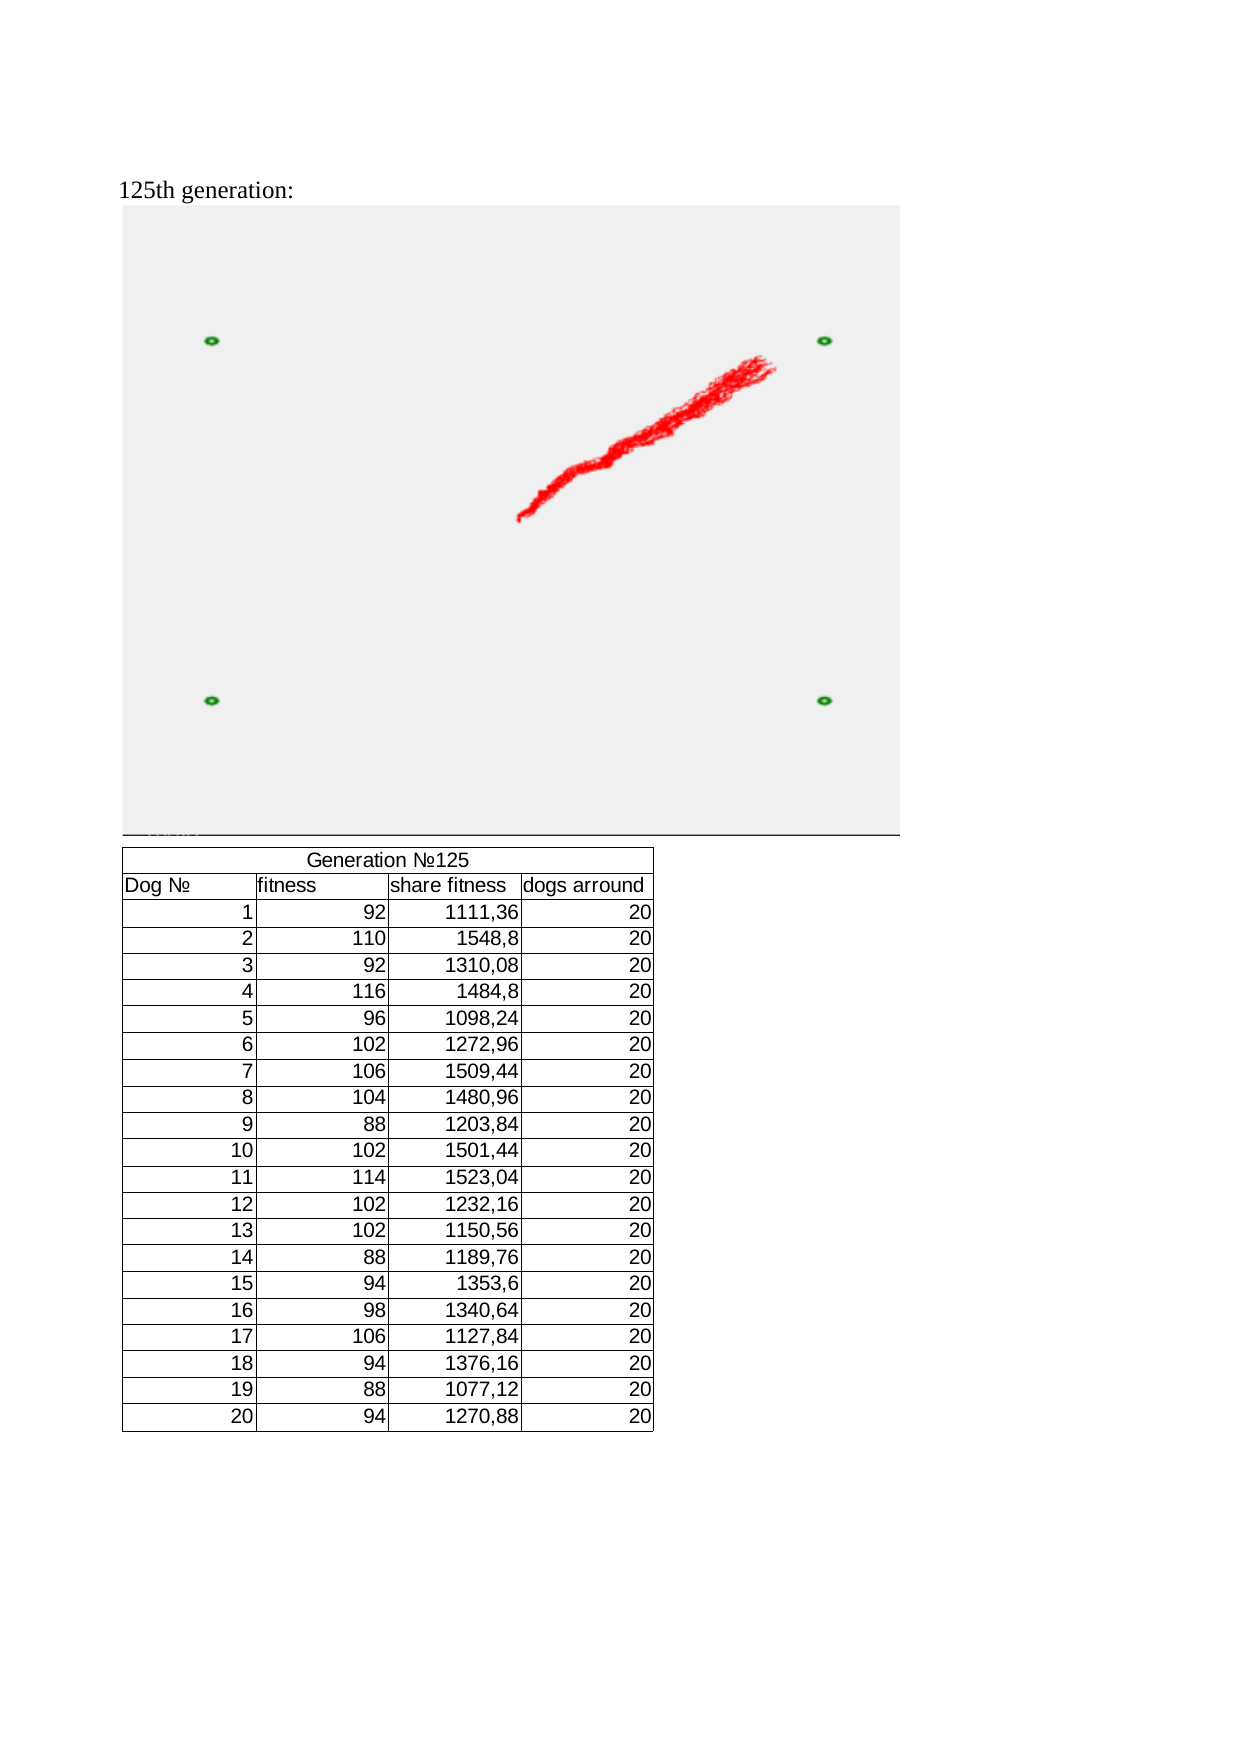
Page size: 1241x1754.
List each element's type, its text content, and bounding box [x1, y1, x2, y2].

picture [122, 204, 900, 836]
text 125th generation: [118, 176, 1122, 204]
